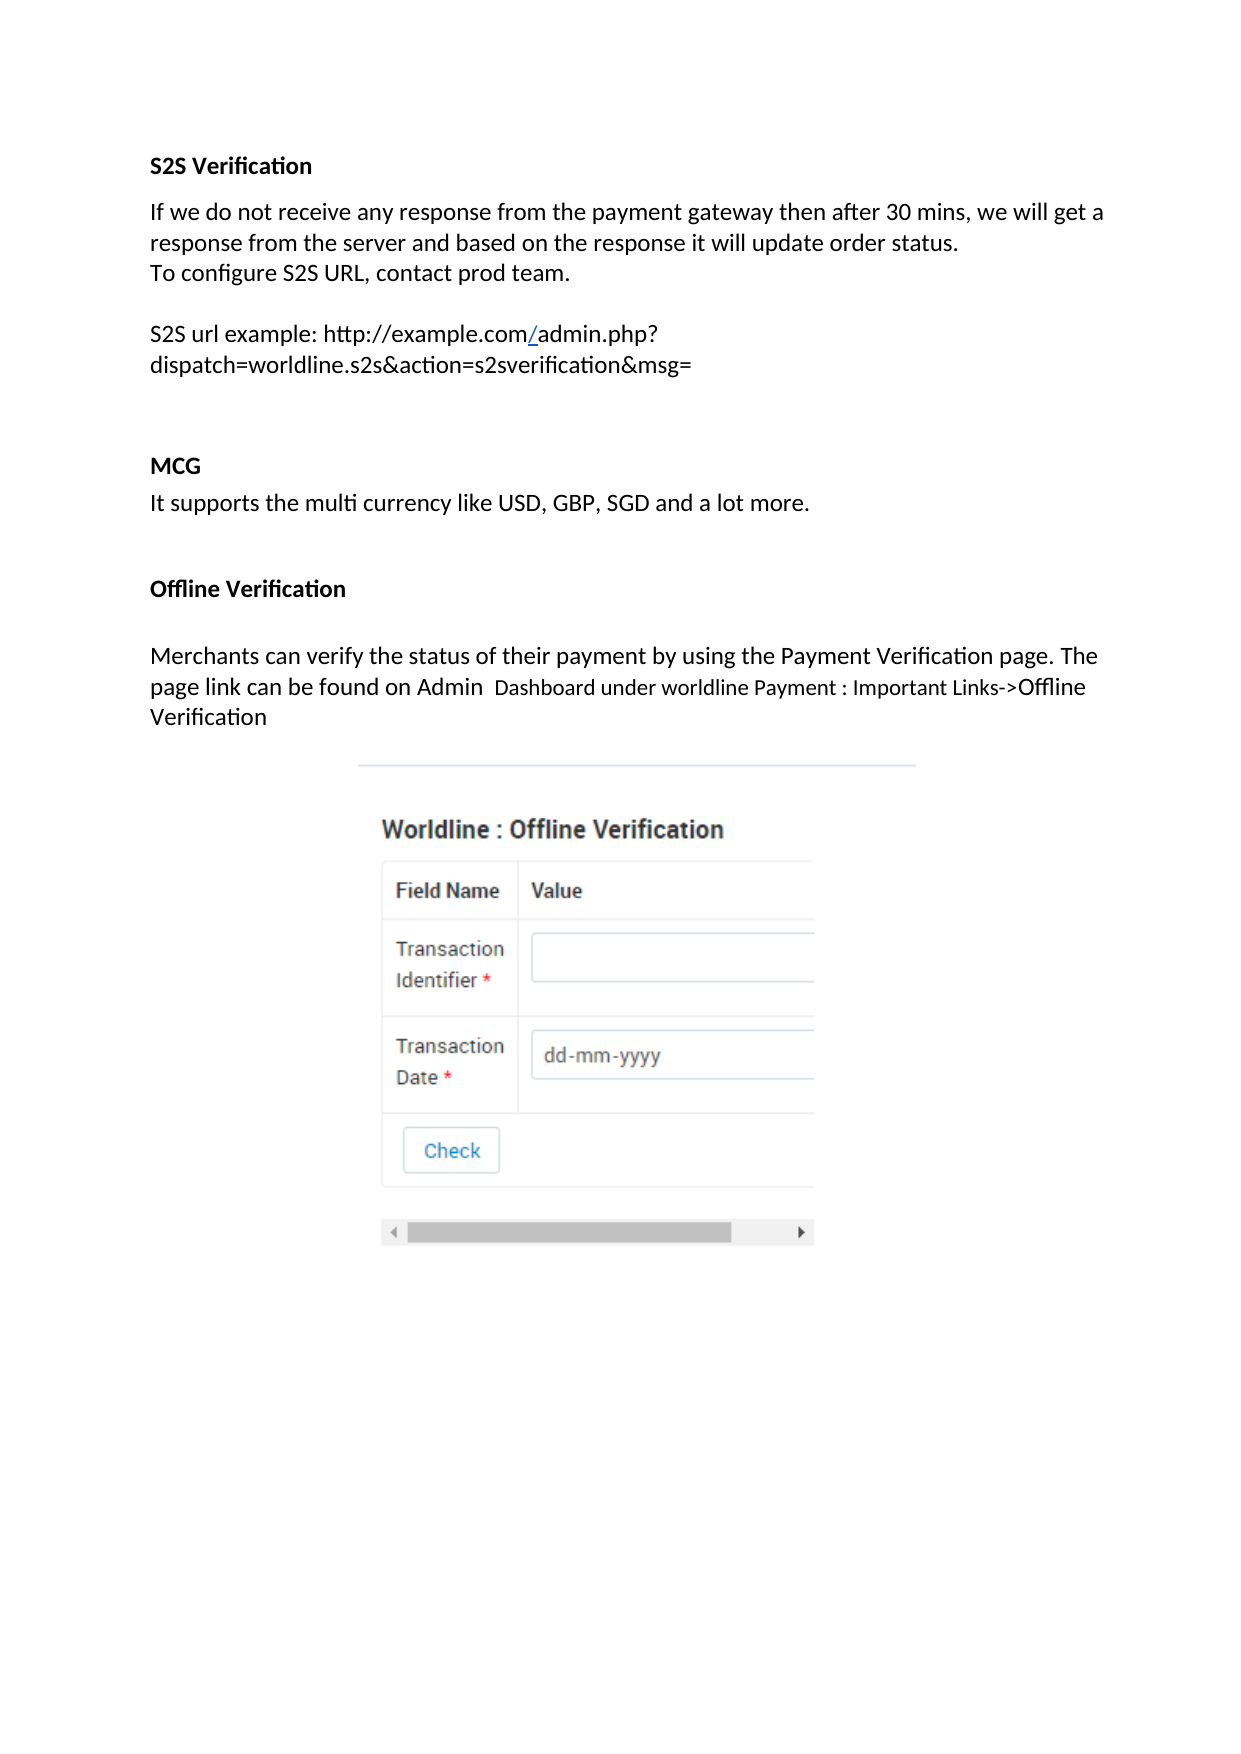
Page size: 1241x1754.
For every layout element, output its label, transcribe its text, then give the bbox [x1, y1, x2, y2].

text S2S url example: http://example.com/admin.php?dispatch=worldline.s2s&action=s2sverification&msg= [150, 318, 1124, 379]
subtitle Offline Verification [150, 573, 1124, 604]
subtitle S2S Verification [150, 150, 1124, 181]
text If we do not receive any response from the payment gateway then after 30 mins, we will get a response from the server and based on the response it will update order status. [150, 196, 1124, 257]
picture [358, 762, 916, 1271]
text Merchants can verify the status of their payment by using the Payment Verification page. The page link can be found on Admin Dashboard under worldline Payment : Important Links->Offline Verification [150, 641, 1124, 732]
text It supports the multi currency like USD, GBP, SGD and a lot more. [150, 487, 1124, 518]
subtitle MCG [150, 450, 1124, 481]
text To configure S2S URL, contact prod team. [150, 257, 1124, 288]
